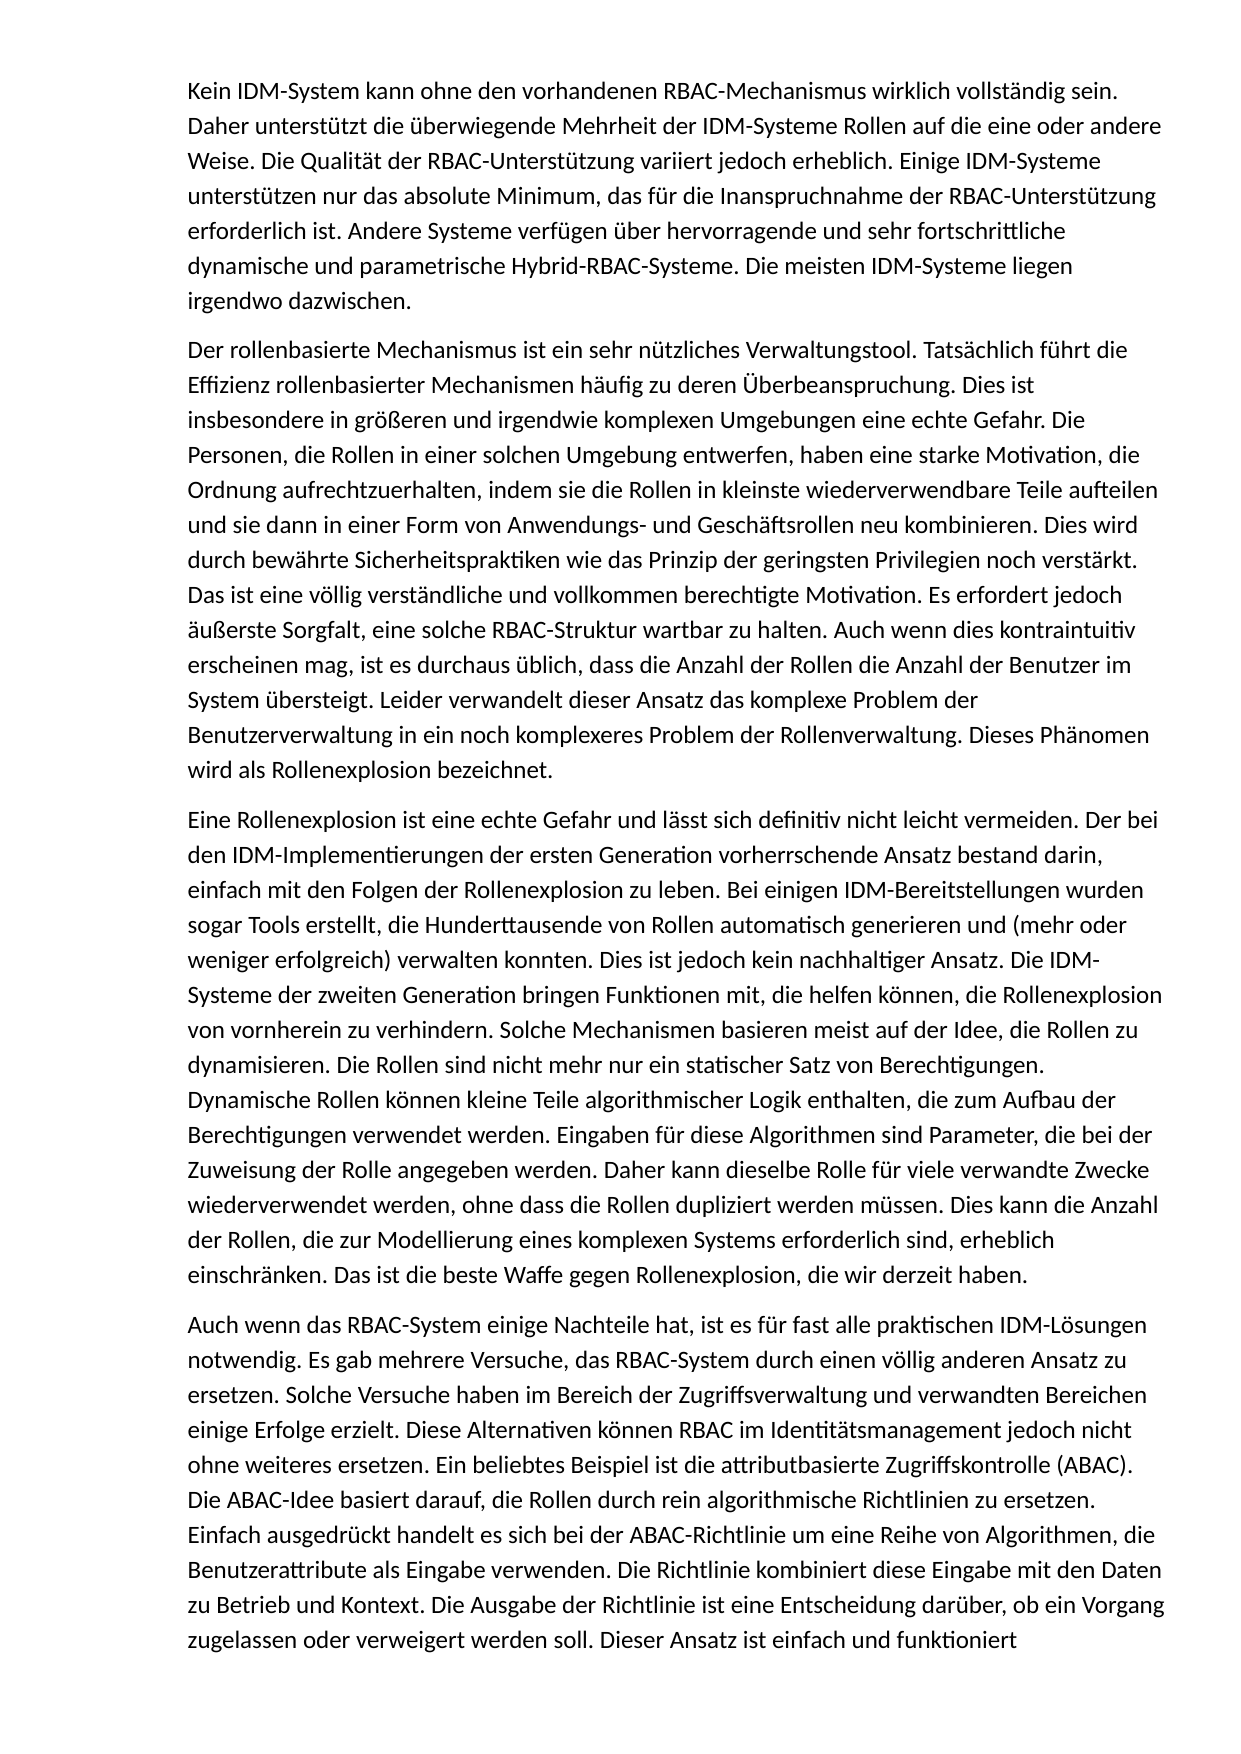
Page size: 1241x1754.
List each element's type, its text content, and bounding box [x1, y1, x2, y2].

text Auch wenn das RBAC-System einige Nachteile hat, ist es für fast alle praktischen IDM-Lösungen notwendig. Es gab mehrere Versuche, das RBAC-System durch einen völlig anderen Ansatz zu ersetzen. Solche Versuche haben im Bereich der Zugriffsverwaltung und verwandten Bereichen einige Erfolge erzielt. Diese Alternativen können RBAC im Identitätsmanagement jedoch nicht ohne weiteres ersetzen. Ein beliebtes Beispiel ist die attributbasierte Zugriffskontrolle (ABAC). Die ABAC-Idee basiert darauf, die Rollen durch rein algorithmische Richtlinien zu ersetzen. Einfach ausgedrückt handelt es sich bei der ABAC-Richtlinie um eine Reihe von Algorithmen, die Benutzerattribute als Eingabe verwenden. Die Richtlinie kombiniert diese Eingabe mit den Daten zu Betrieb und Kontext. Die Ausgabe der Richtlinie ist eine Entscheidung darüber, ob ein Vorgang zugelassen oder verweigert werden soll. Dieser Ansatz ist einfach und funktioniert [187, 1309, 1165, 1654]
text Eine Rollenexplosion ist eine echte Gefahr und lässt sich definitiv nicht leicht vermeiden. Der bei den IDM-Implementierungen der ersten Generation vorherrschende Ansatz bestand darin, einfach mit den Folgen der Rollenexplosion zu leben. Bei einigen IDM-Bereitstellungen wurden sogar Tools erstellt, die Hunderttausende von Rollen automatisch generieren und (mehr oder weniger erfolgreich) verwalten konnten. Dies ist jedoch kein nachhaltiger Ansatz. Die IDM-Systeme der zweiten Generation bringen Funktionen mit, die helfen können, die Rollenexplosion von vornherein zu verhindern. Solche Mechanismen basieren meist auf der Idee, die Rollen zu dynamisieren. Die Rollen sind nicht mehr nur ein statischer Satz von Berechtigungen. Dynamische Rollen können kleine Teile algorithmischer Logik enthalten, die zum Aufbau der Berechtigungen verwendet werden. Eingaben für diese Algorithmen sind Parameter, die bei der Zuweisung der Rolle angegeben werden. Daher kann dieselbe Rolle für viele verwandte Zwecke wiederverwendet werden, ohne dass die Rollen dupliziert werden müssen. Dies kann die Anzahl der Rollen, die zur Modellierung eines komplexen Systems erforderlich sind, erheblich einschränken. Das ist die beste Waffe gegen Rollenexplosion, die wir derzeit haben. [187, 804, 1165, 1290]
text Der rollenbasierte Mechanismus ist ein sehr nützliches Verwaltungstool. Tatsächlich führt die Effizienz rollenbasierter Mechanismen häufig zu deren Überbeanspruchung. Dies ist insbesondere in größeren und irgendwie komplexen Umgebungen eine echte Gefahr. Die Personen, die Rollen in einer solchen Umgebung entwerfen, haben eine starke Motivation, die Ordnung aufrechtzuerhalten, indem sie die Rollen in kleinste wiederverwendbare Teile aufteilen und sie dann in einer Form von Anwendungs- und Geschäftsrollen neu kombinieren. Dies wird durch bewährte Sicherheitspraktiken wie das Prinzip der geringsten Privilegien noch verstärkt. Das ist eine völlig verständliche und vollkommen berechtigte Motivation. Es erfordert jedoch äußerste Sorgfalt, eine solche RBAC-Struktur wartbar zu halten. Auch wenn dies kontraintuitiv erscheinen mag, ist es durchaus üblich, dass die Anzahl der Rollen die Anzahl der Benutzer im System übersteigt. Leider verwandelt dieser Ansatz das komplexe Problem der Benutzerverwaltung in ein noch komplexeres Problem der Rollenverwaltung. Dieses Phänomen wird als Rollenexplosion bezeichnet. [187, 334, 1165, 785]
text Kein IDM-System kann ohne den vorhandenen RBAC-Mechanismus wirklich vollständig sein. Daher unterstützt die überwiegende Mehrheit der IDM-Systeme Rollen auf die eine oder andere Weise. Die Qualität der RBAC-Unterstützung variiert jedoch erheblich. Einige IDM-Systeme unterstützen nur das absolute Minimum, das für die Inanspruchnahme der RBAC-Unterstützung erforderlich ist. Andere Systeme verfügen über hervorragende und sehr fortschrittliche dynamische und parametrische Hybrid-RBAC-Systeme. Die meisten IDM-Systeme liegen irgendwo dazwischen. [187, 75, 1165, 316]
